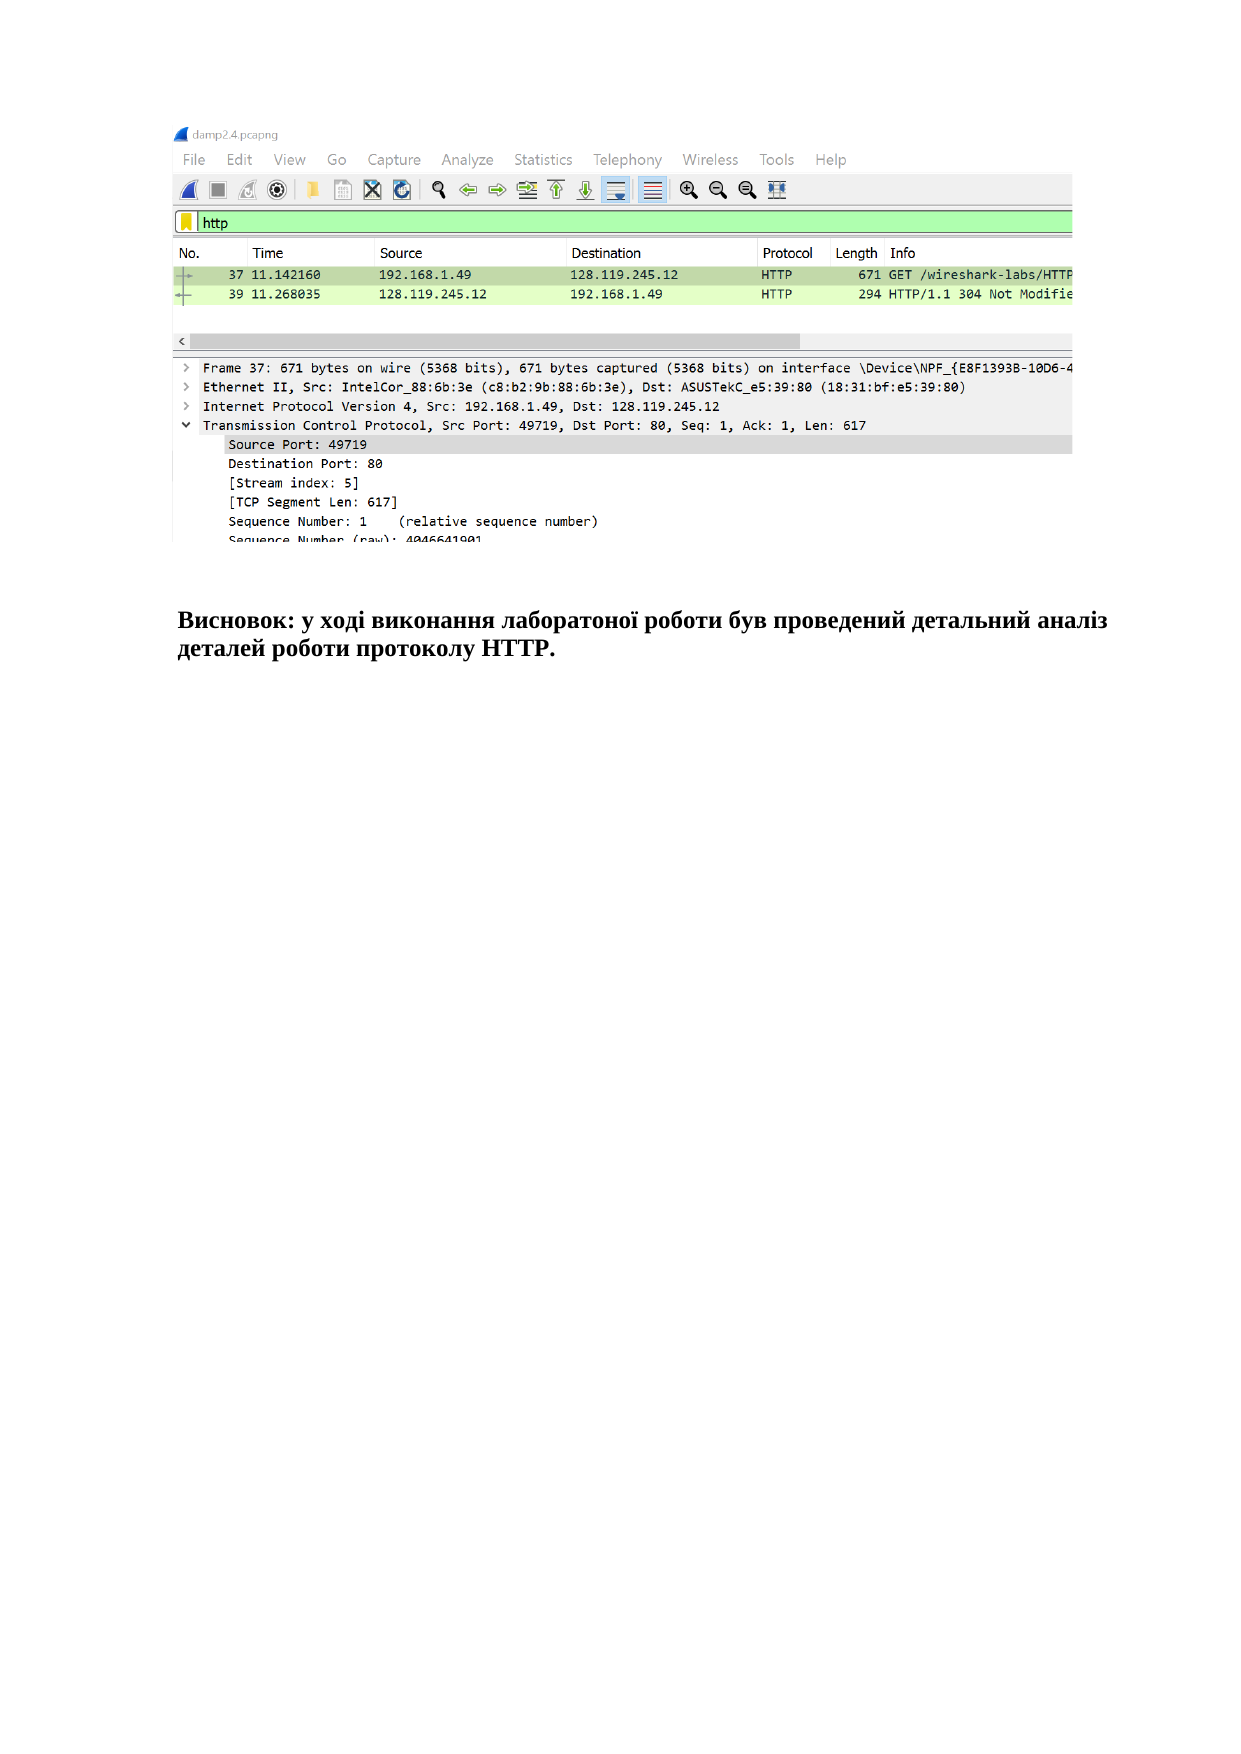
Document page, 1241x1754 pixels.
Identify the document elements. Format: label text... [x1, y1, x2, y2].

text Висновок: у ході виконання лаборатоної роботи був проведений детальний аналіз деталей роботи протоколу HTTP. [177, 605, 1151, 662]
picture [172, 123, 1073, 542]
